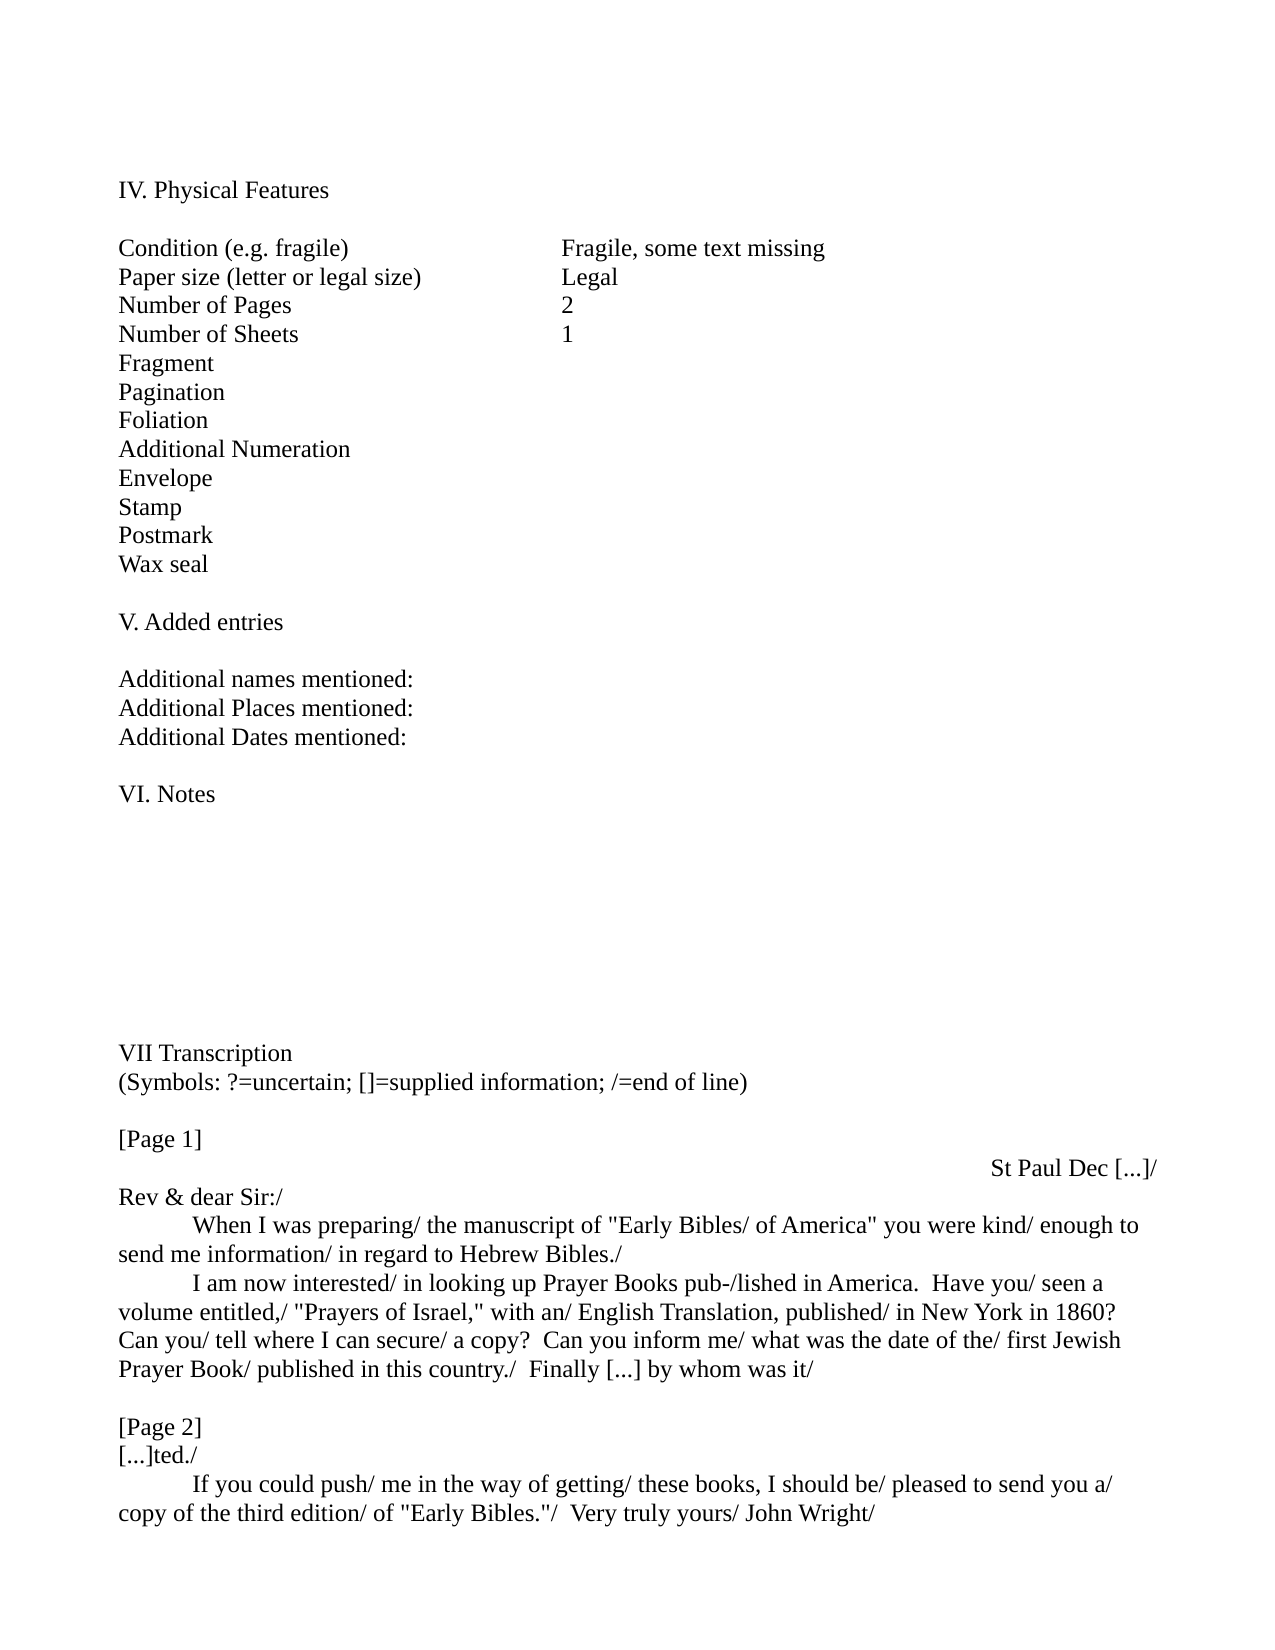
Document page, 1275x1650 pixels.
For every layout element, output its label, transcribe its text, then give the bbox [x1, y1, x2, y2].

text I am now interested/ in looking up Prayer Books pub-/lished in America. Have you/ seen a volume entitled,/ "Prayers of Israel," with an/ English Translation, published/ in New York in 1860? Can you/ tell where I can secure/ a copy? Can you inform me/ what was the date of the/ first Jewish Prayer Book/ published in this country./ Finally [...] by whom was it/ [118, 1268, 1157, 1383]
text (Symbols: ?=uncertain; []=supplied information; /=end of line) [118, 1067, 1157, 1096]
text Additional Numeration [118, 434, 1157, 463]
text Foliation [118, 406, 1157, 434]
text Condition (e.g. fragile) Fragile, some text missing [118, 233, 1157, 262]
text Pagination [118, 377, 1157, 406]
text Number of Sheets 1 [118, 319, 1157, 348]
text [Page 1] [118, 1124, 1157, 1153]
text Wax seal [118, 549, 1157, 578]
text VI. Notes [118, 779, 1157, 808]
text Postma rk [118, 521, 1157, 549]
text Rev & dear Sir:/ [118, 1182, 1157, 1211]
text Stamp [118, 492, 1157, 521]
text VII Transcription [118, 1038, 1157, 1067]
text IV. Physical Features [118, 176, 1157, 204]
text [Page 2] [118, 1412, 1157, 1441]
text St Paul Dec [...]/ [118, 1153, 1157, 1182]
text [...]ted./ [118, 1441, 1157, 1469]
text V. Added entries [118, 607, 1157, 636]
text Paper size (letter or legal size) Legal [118, 262, 1157, 291]
text When I was preparing/ the manuscript of "Early Bibles/ of America" you were kind/ enough to send me information/ in regard to Hebrew Bibles./ [118, 1211, 1157, 1268]
text Additional Dates mentioned: [118, 722, 1157, 751]
text Envelope [118, 463, 1157, 492]
text Additional names mentioned: [118, 664, 1157, 693]
text Additional Places mentioned: [118, 693, 1157, 722]
text If you could push/ me in the way of getting/ these books, I should be/ pleased to send you a/ copy of the third edition/ of "Early Bibles."/ Very truly yours/ John Wright/ [118, 1469, 1157, 1527]
text Number of Pages 2 [118, 291, 1157, 319]
text Fragment [118, 348, 1157, 377]
